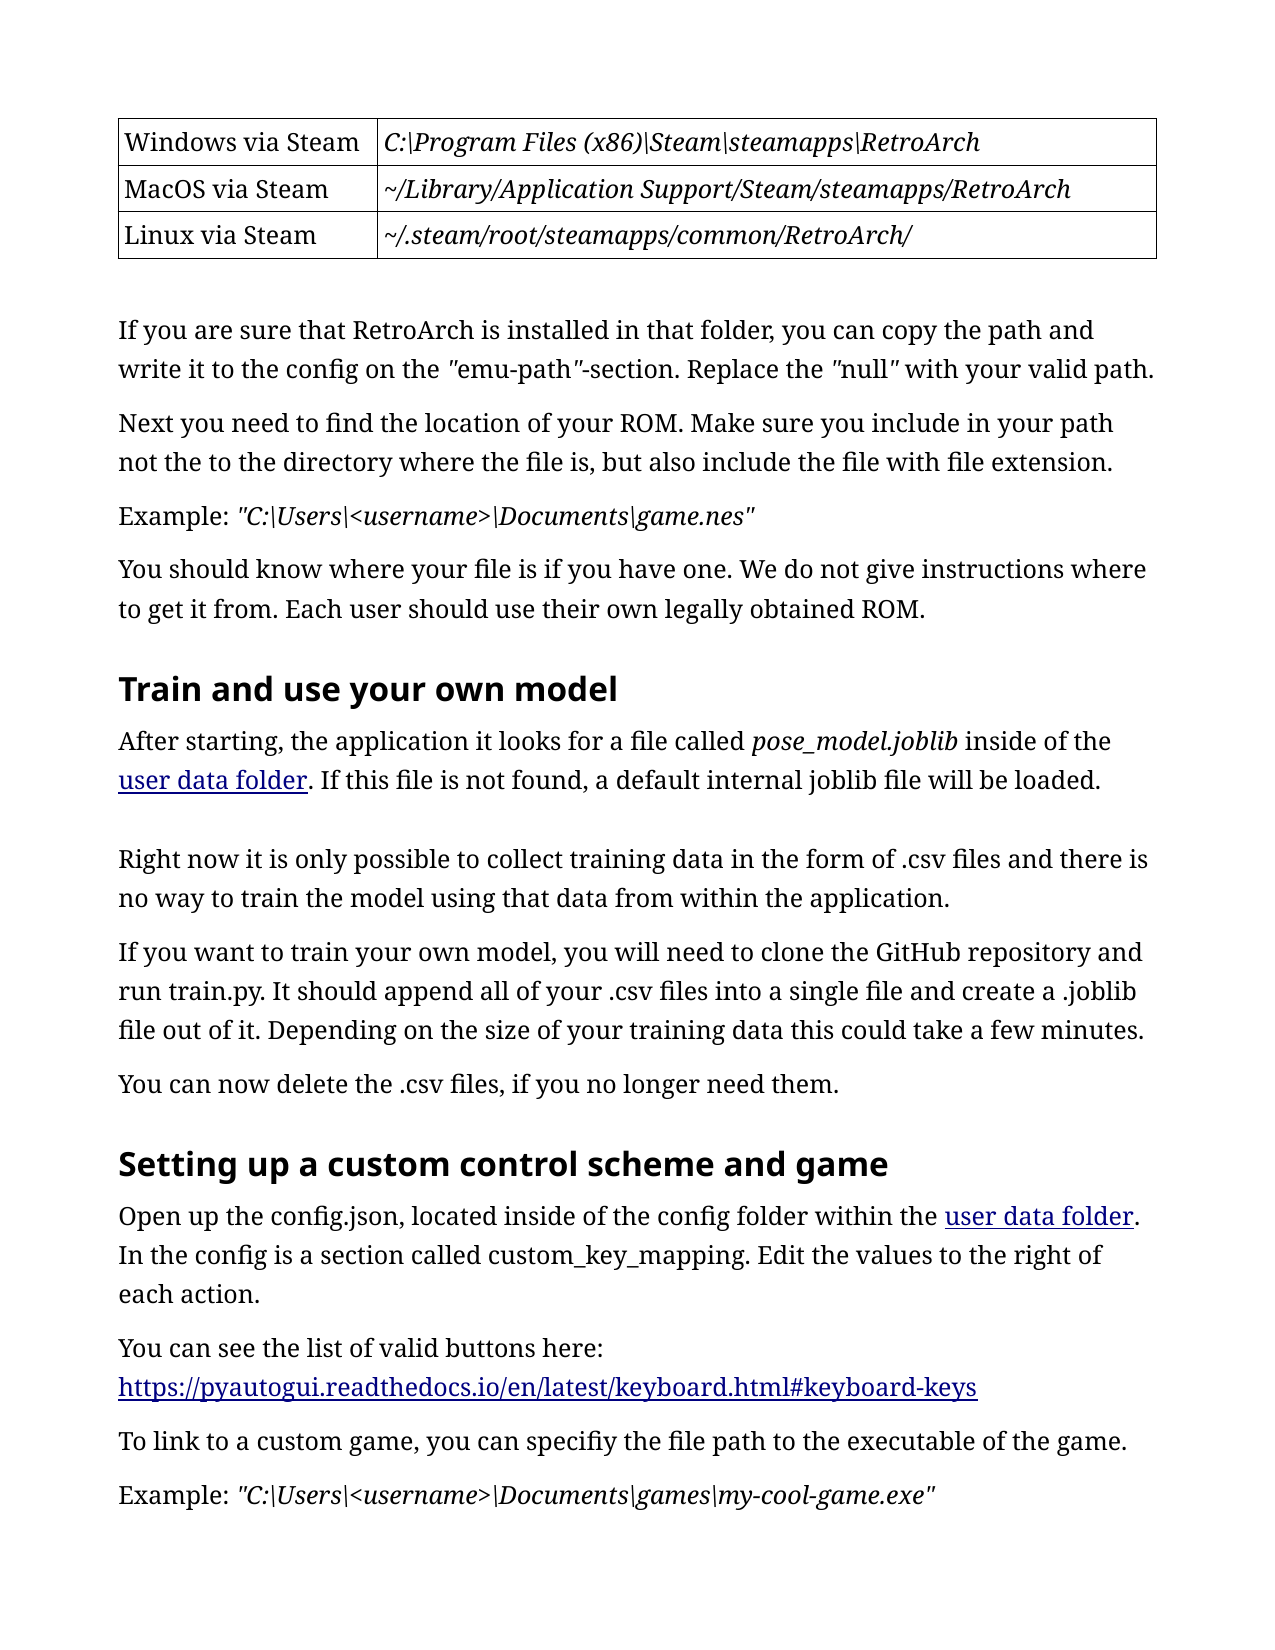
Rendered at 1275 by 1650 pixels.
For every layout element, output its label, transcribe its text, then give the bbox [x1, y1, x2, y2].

text Open up the config.json, located inside of the config folder within the user data folder. In the config is a section called custom_key_mapping. Edit the values to the right of each action. [118, 1199, 1157, 1311]
text You should know where your file is if you have one. We do not give instructions where to get it from. Each user should use their own legally obtained ROM. [118, 552, 1157, 625]
text If you are sure that RetroArch is installed in that folder, you can copy the path and write it to the config on the "emu-path"-section. Replace the "null" with your valid path. [118, 313, 1157, 386]
subtitle Setting up a custom control scheme and game [118, 1141, 1157, 1186]
table_cell Linux via Steam [119, 212, 377, 258]
text To link to a custom game, you can specifiy the file path to the executable of the game. [118, 1424, 1157, 1458]
text Example: "C:\Users\<username>\Documents\game.nes" [118, 498, 1157, 532]
table_cell MacOS via Steam [119, 166, 377, 211]
subtitle Train and use your own model [118, 666, 1157, 711]
text You can see the list of valid buttons here: https://pyautogui.readthedocs.io/en/latest/keyboard.html#keyboard-keys [118, 1331, 1157, 1404]
table_header Windows via Steam [119, 119, 377, 165]
text You can now delete the .csv files, if you no longer need them. [118, 1066, 1157, 1100]
text If you want to train your own model, you will need to clone the GitHub repository and run train.py. It should append all of your .csv files into a single file and create a .joblib file out of it. Depending on the size of your training data this could take a few minutes. [118, 934, 1157, 1047]
text After starting, the application it looks for a file called pose_model.joblib inside of the user data folder. If this file is not found, a default internal joblib file will be loaded. Right now it is only possible to collect training data in the form of .csv files and there is no way to train the model using that data from within the application. [118, 724, 1157, 914]
text Next you need to find the location of your ROM. Make sure you include in your path not the to the directory where the file is, but also include the file with file extension. [118, 406, 1157, 479]
table_cell ~/.steam/root/steamapps/common/RetroArch/ [378, 212, 1156, 258]
table_header C:\Program Files (x86)\Steam\steamapps\RetroArch [378, 119, 1156, 165]
table_cell ~/Library/Application Support/Steam/steamapps/RetroArch [378, 166, 1156, 211]
text Example: "C:\Users\<username>\Documents\games\my-cool-game.exe" [118, 1478, 1157, 1512]
